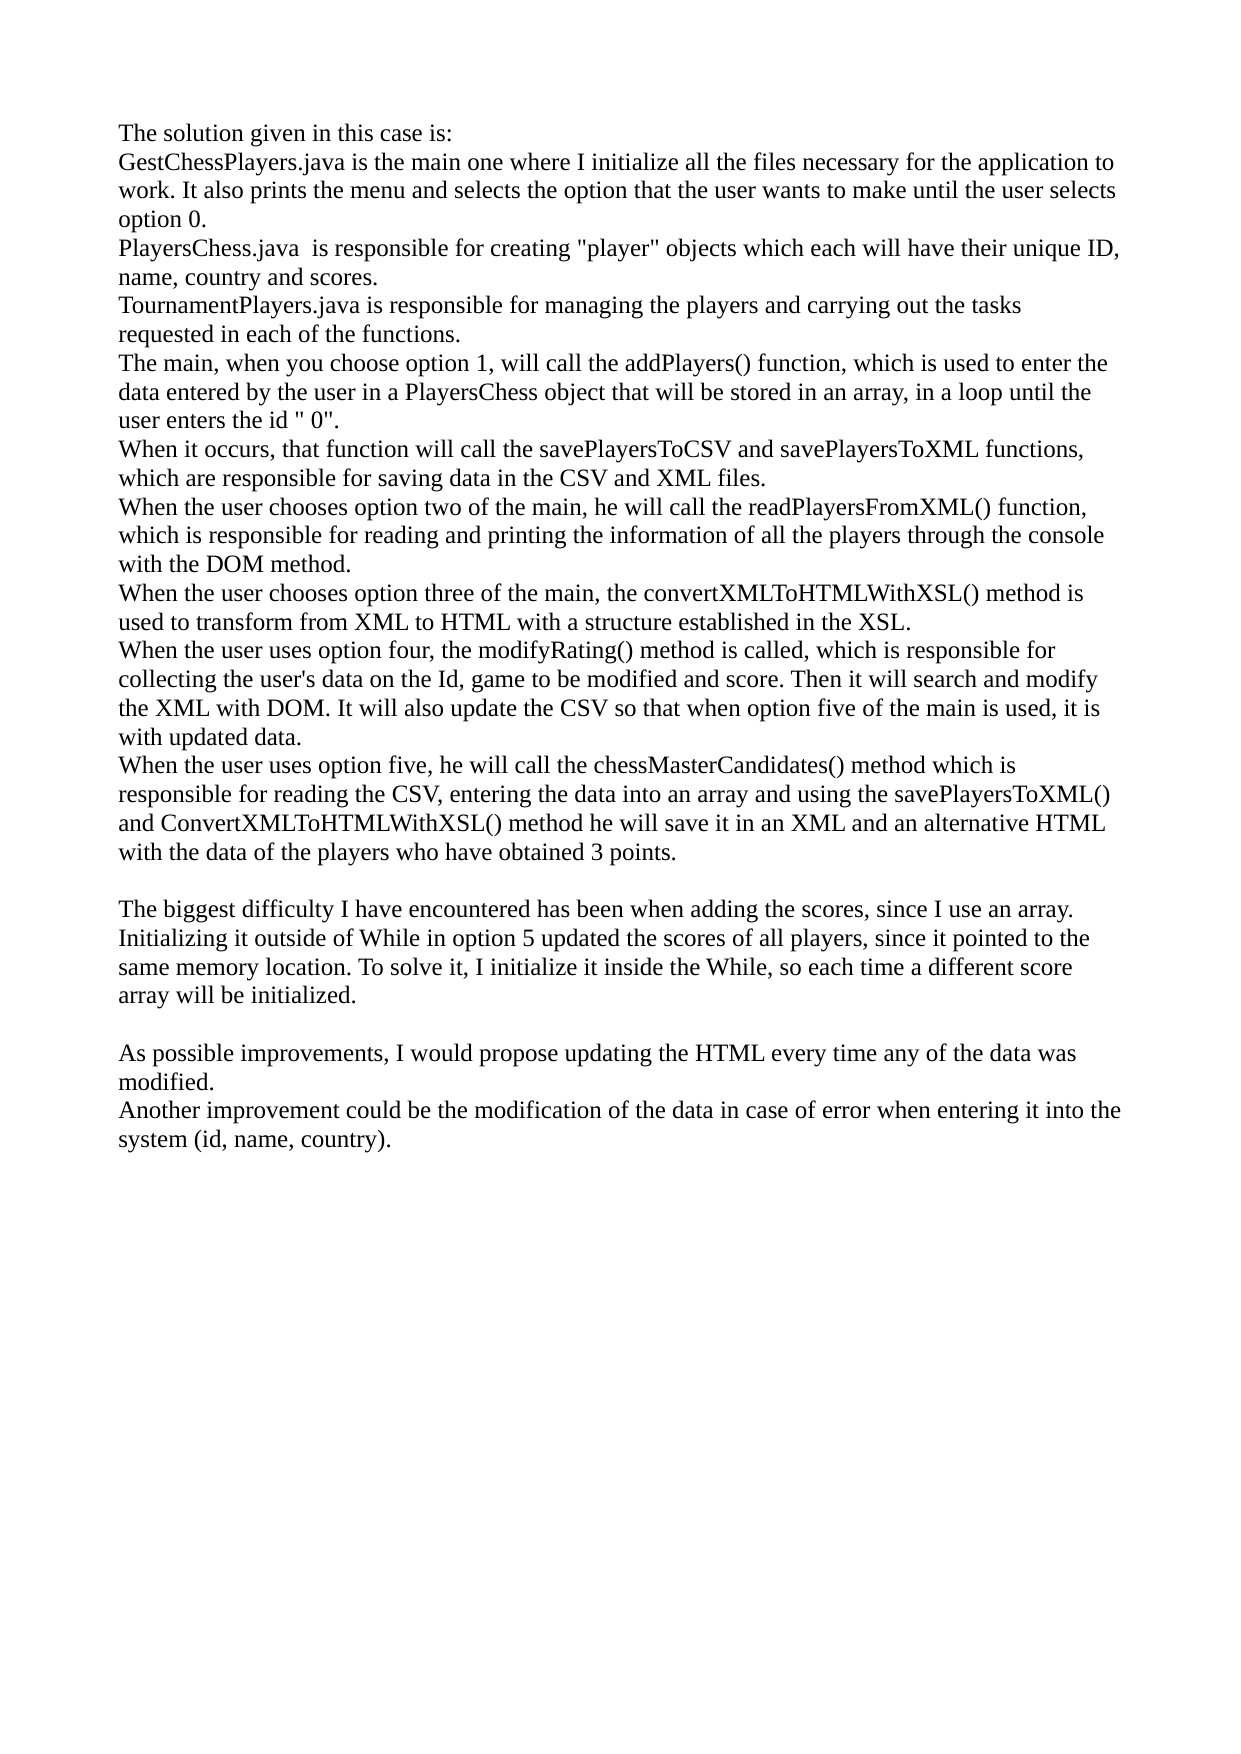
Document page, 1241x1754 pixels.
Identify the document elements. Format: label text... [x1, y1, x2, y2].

text TournamentPlayers.java is responsible for managing the players and carrying out the tasks requested in each of the functions. The main, when you choose option 1, will call the addPlayers() function, which is used to enter the data entered by the user in a PlayersChess object that will be stored in an array, in a loop until the user enters the id " 0". When it occurs, that function will call the savePlayersToCSV and savePlayersToXML functions, which are responsible for saving data in the CSV and XML files. When the user chooses option two of the main, he will call the readPlayersFromXML() function, which is responsible for reading and printing the information of all the players through the console with the DOM method. [118, 291, 1122, 578]
text The biggest difficulty I have encountered has been when adding the scores, since I use an array. Initializing it outside of While in option 5 updated the scores of all players, since it pointed to the same memory location. To solve it, I initialize it inside the While, so each time a different score array will be initialized. [118, 894, 1122, 1009]
text When the user uses option four, the modifyRating() method is called, which is responsible for collecting the user's data on the Id, game to be modified and score. Then it will search and modify the XML with DOM. It will also update the CSV so that when option five of the main is used, it is with updated data. [118, 636, 1122, 751]
text When the user chooses option three of the main, the convertXMLToHTMLWithXSL() method is used to transform from XML to HTML with a structure established in the XSL. [118, 578, 1122, 636]
text PlayersChess.java is responsible for creating "player" objects which each will have their unique ID, name, country and scores. [118, 233, 1122, 291]
text Another improvement could be the modification of the data in case of error when entering it into the system (id, name, country). [118, 1096, 1122, 1153]
text When the user uses option five, he will call the chessMasterCandidates() method which is responsible for reading the CSV, entering the data into an array and using the savePlayersToXML() and ConvertXMLToHTMLWithXSL() method he will save it in an XML and an alternative HTML with the data of the players who have obtained 3 points. [118, 751, 1122, 866]
text As possible improvements, I would propose updating the HTML every time any of the data was modified. [118, 1038, 1122, 1096]
text The solution given in this case is: GestChessPlayers.java is the main one where I initialize all the files necessary for the application to work. It also prints the menu and selects the option that the user wants to make until the user selects option 0. [118, 118, 1122, 233]
